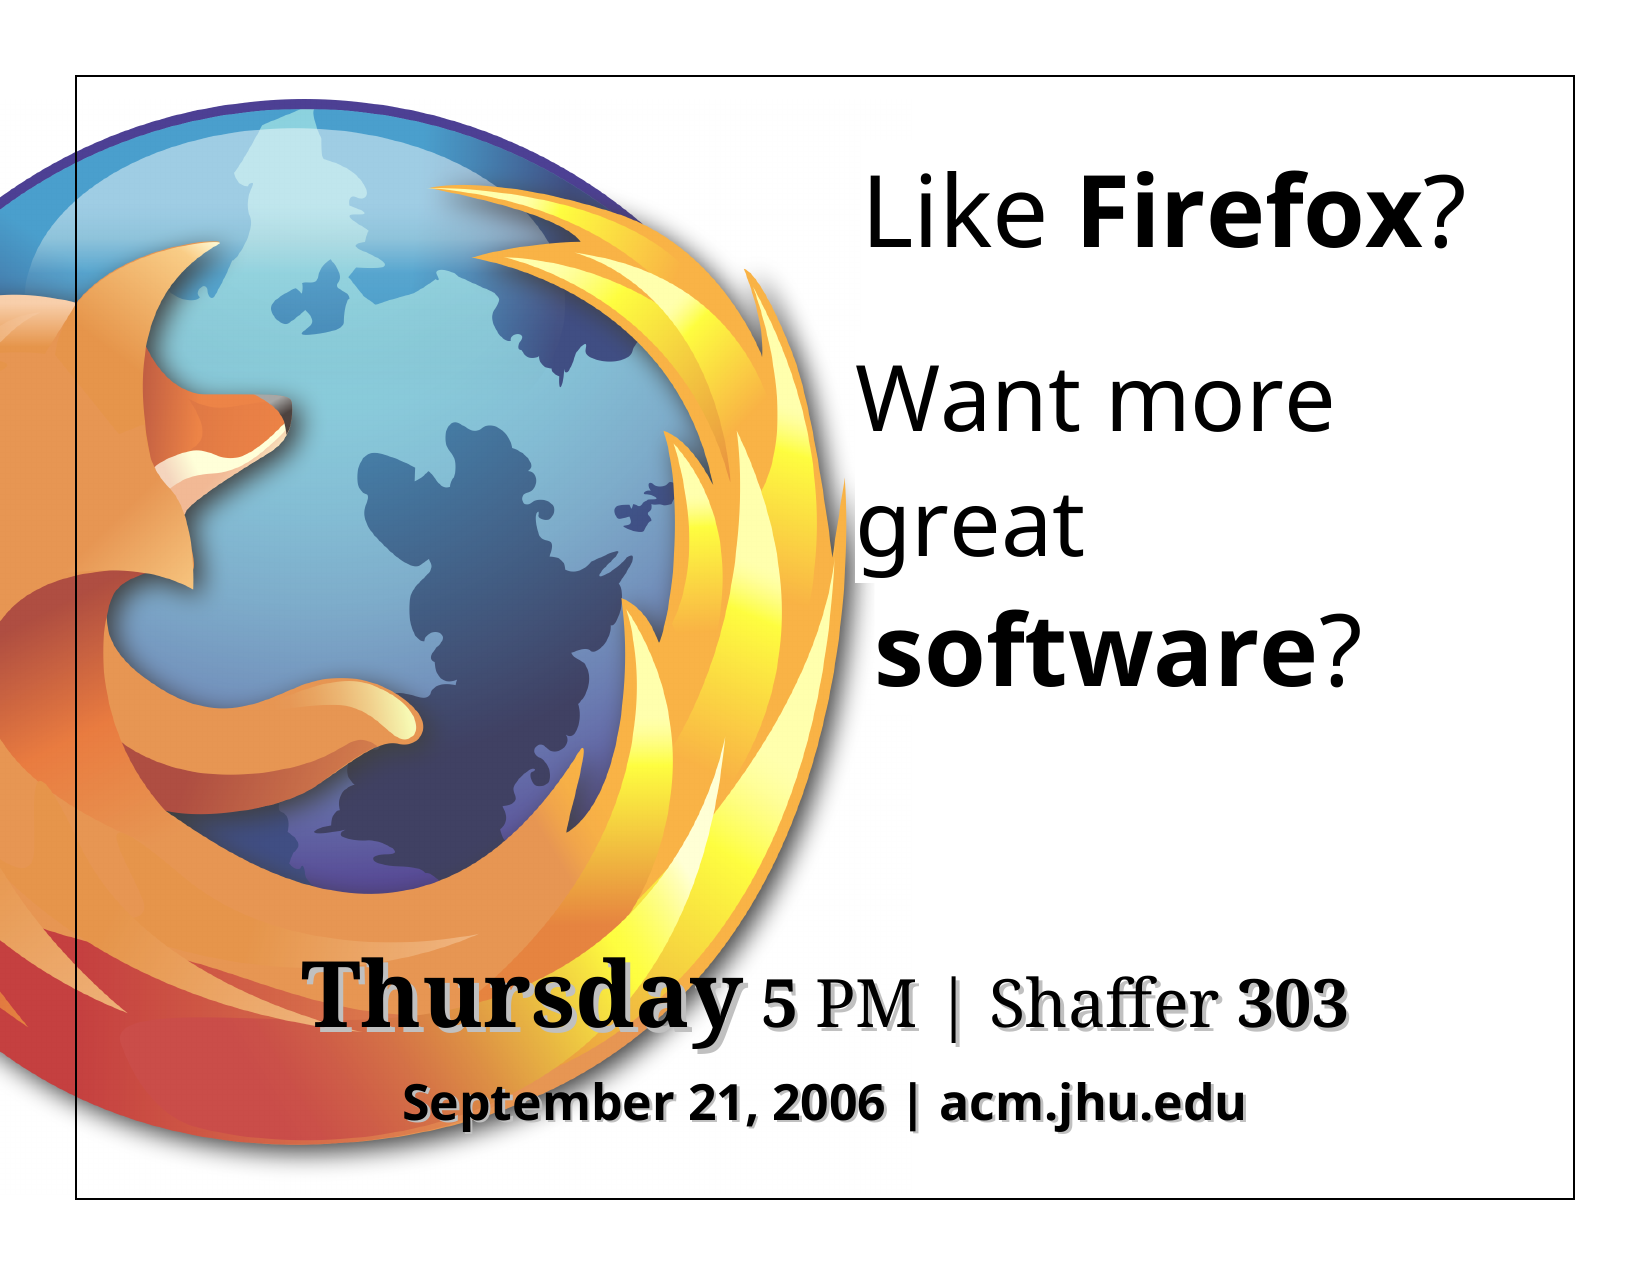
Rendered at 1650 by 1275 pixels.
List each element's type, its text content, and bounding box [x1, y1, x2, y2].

picture [0, 99, 75, 1195]
text Want more great [855, 333, 1550, 583]
text free software? [874, 583, 1550, 715]
text Like Firefox? [861, 140, 1511, 276]
picture [890, 987, 902, 1021]
picture [77, 99, 912, 1195]
